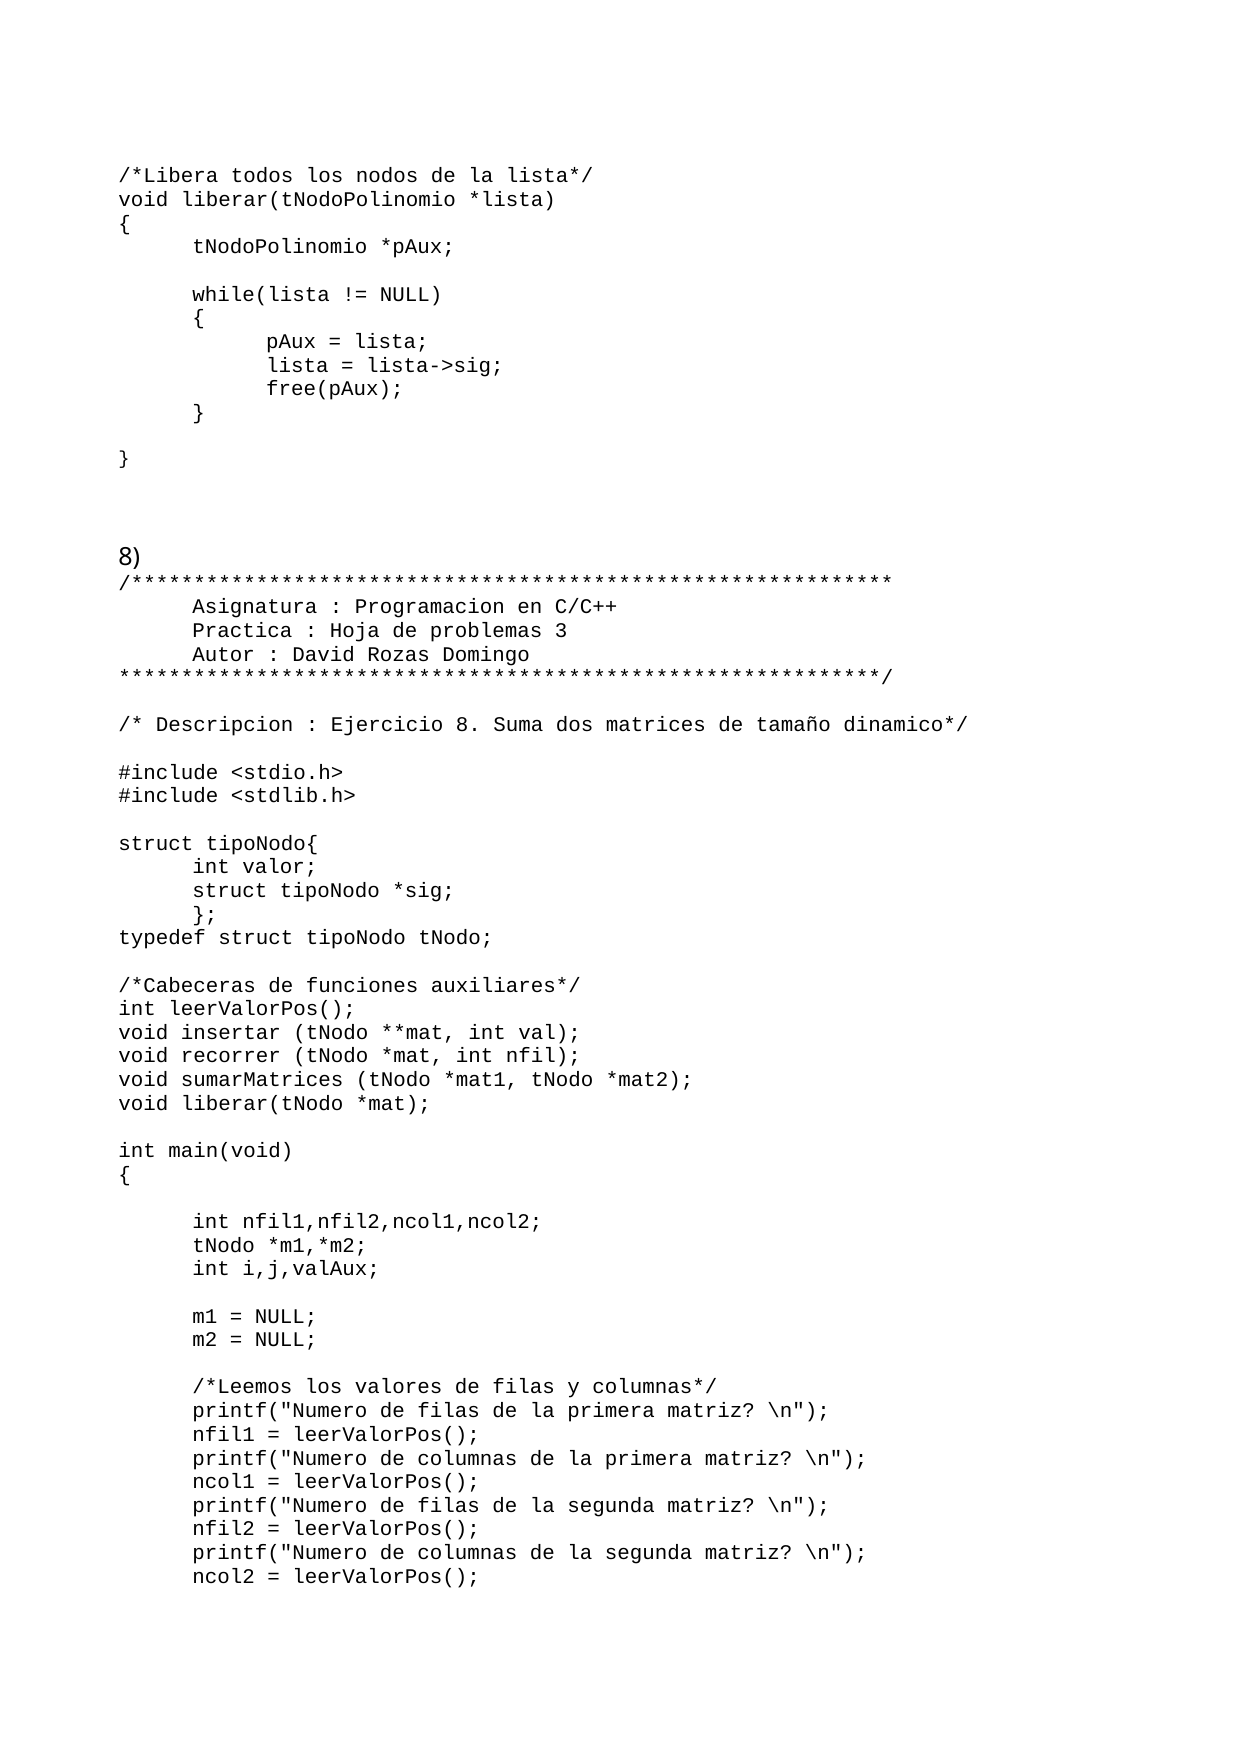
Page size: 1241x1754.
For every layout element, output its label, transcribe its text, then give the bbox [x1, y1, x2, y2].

text printf("Numero de filas de la segunda matriz? \n"); [118, 1495, 1122, 1518]
text struct tipoNodo{ [118, 833, 1122, 856]
text tNodoPolinomio *pAux; [118, 236, 1122, 260]
text Asignatura : Programacion en C/C++ [118, 596, 1122, 620]
text int leerValorPos(); [118, 998, 1122, 1022]
text void liberar(tNodoPolinomio *lista) [118, 189, 1122, 213]
text tNodo *m1,*m2; [118, 1235, 1122, 1258]
text int main(void) [118, 1140, 1122, 1164]
text lista = lista->sig; [118, 354, 1122, 378]
text { [118, 1164, 1122, 1187]
text 8) [118, 538, 1122, 573]
text void liberar(tNodo *mat); [118, 1093, 1122, 1116]
text printf("Numero de columnas de la segunda matriz? \n"); [118, 1542, 1122, 1566]
text void recorrer (tNodo *mat, int nfil); [118, 1046, 1122, 1069]
text /************************************************************* [118, 573, 1122, 596]
text }; [118, 904, 1122, 927]
text ncol1 = leerValorPos(); [118, 1471, 1122, 1495]
text int nfil1,nfil2,ncol1,ncol2; [118, 1211, 1122, 1235]
text printf("Numero de filas de la primera matriz? \n"); [118, 1400, 1122, 1424]
text /*Libera todos los nodos de la lista*/ [118, 165, 1122, 189]
text m1 = NULL; [118, 1306, 1122, 1329]
text pAux = lista; [118, 331, 1122, 354]
text int i,j,valAux; [118, 1258, 1122, 1282]
text *************************************************************/ [118, 667, 1122, 691]
text void insertar (tNodo **mat, int val); [118, 1022, 1122, 1046]
text free(pAux); [118, 378, 1122, 402]
text int valor; [118, 856, 1122, 880]
text struct tipoNodo *sig; [118, 880, 1122, 904]
text } [118, 402, 1122, 426]
text } [118, 449, 1122, 470]
text nfil1 = leerValorPos(); [118, 1424, 1122, 1447]
text nfil2 = leerValorPos(); [118, 1518, 1122, 1542]
text typedef struct tipoNodo tNodo; [118, 927, 1122, 951]
text void sumarMatrices (tNodo *mat1, tNodo *mat2); [118, 1069, 1122, 1093]
text Practica : Hoja de problemas 3 [118, 620, 1122, 643]
text { [118, 213, 1122, 236]
text printf("Numero de columnas de la primera matriz? \n"); [118, 1447, 1122, 1471]
text { [118, 307, 1122, 331]
text Autor : David Rozas Domingo [118, 643, 1122, 667]
text /*Cabeceras de funciones auxiliares*/ [118, 974, 1122, 998]
text ncol2 = leerValorPos(); [118, 1566, 1122, 1589]
text #include <stdio.h> [118, 762, 1122, 785]
text while(lista != NULL) [118, 284, 1122, 307]
text /*Leemos los valores de filas y columnas*/ [118, 1377, 1122, 1400]
text /* Descripcion : Ejercicio 8. Suma dos matrices de tamaño dinamico*/ [118, 714, 1122, 738]
text m2 = NULL; [118, 1329, 1122, 1353]
text #include <stdlib.h> [118, 785, 1122, 809]
